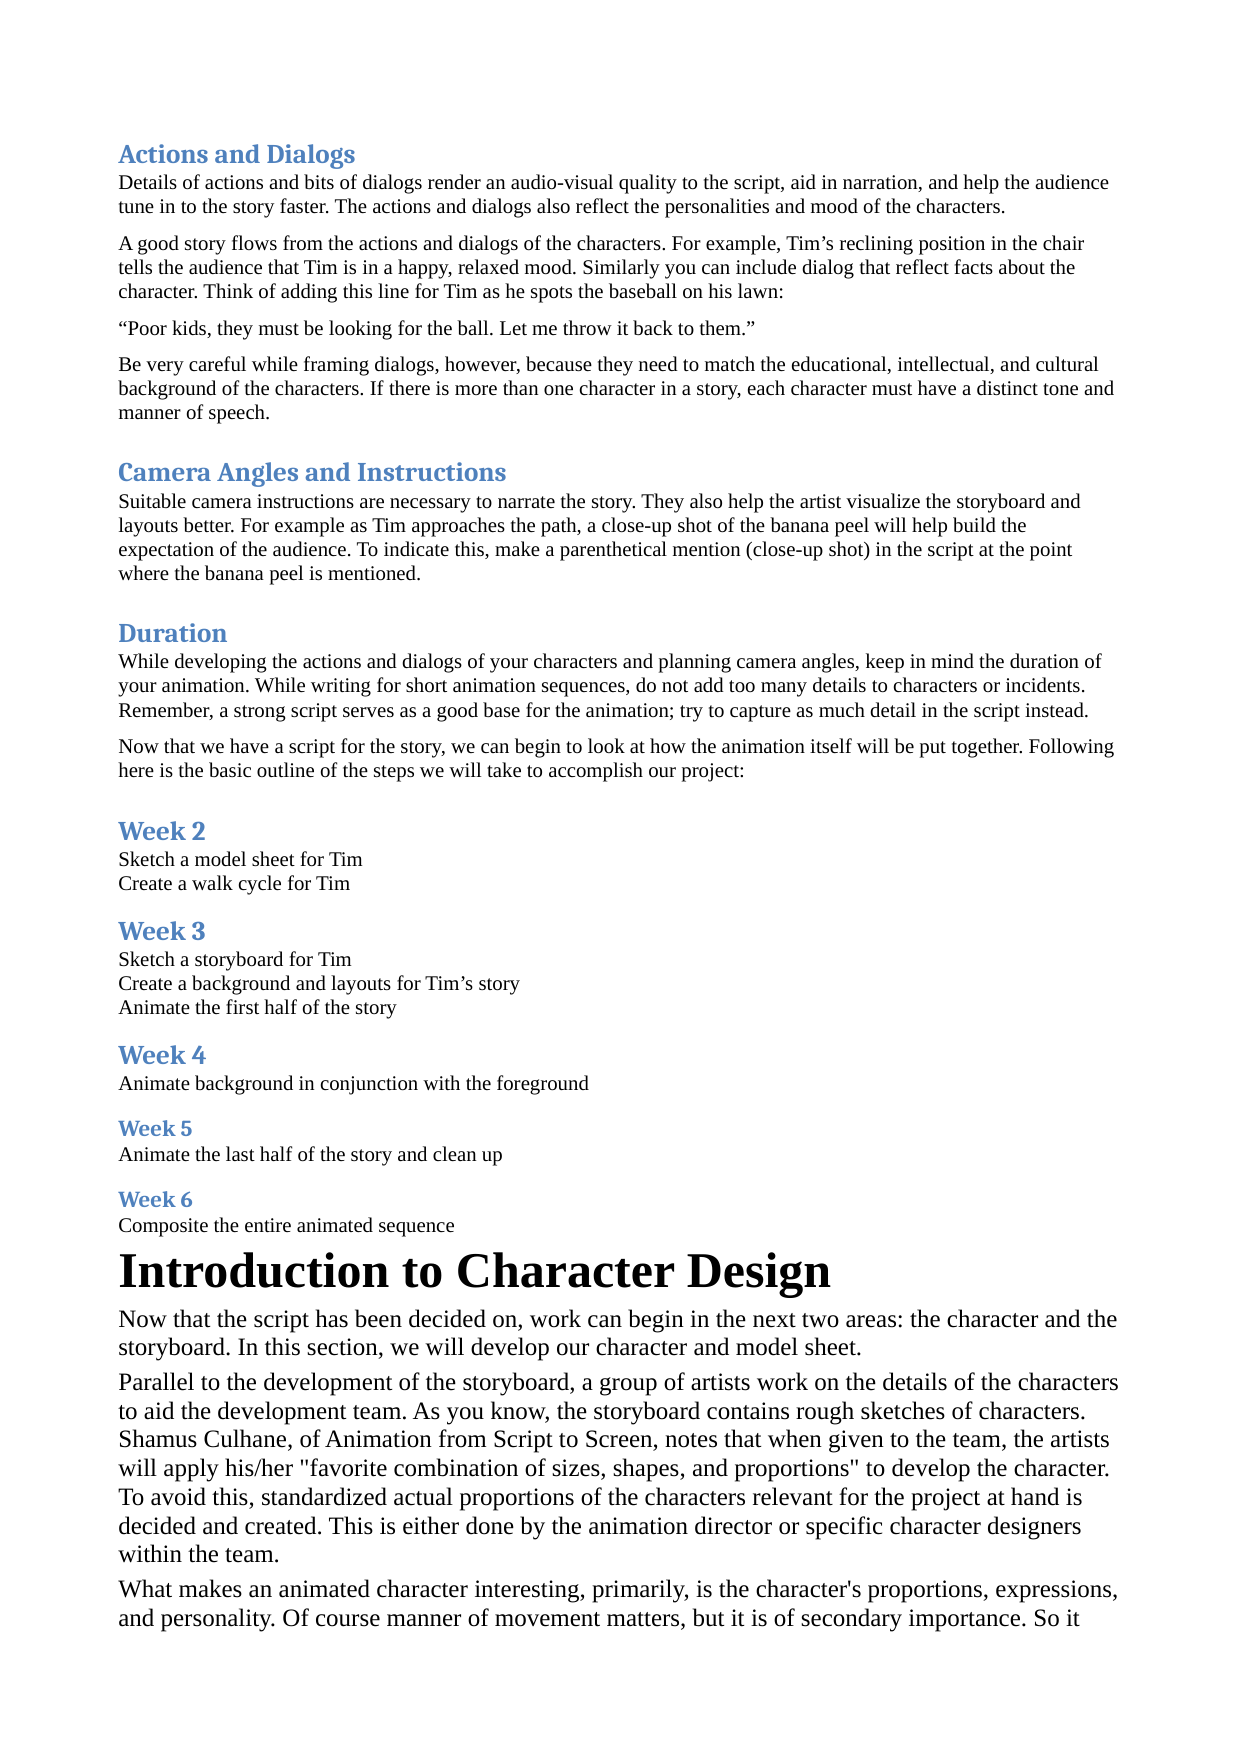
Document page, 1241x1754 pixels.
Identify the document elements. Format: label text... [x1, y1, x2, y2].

text What makes an animated character interesting, primarily, is the character's proportions, expressions, and personality. Of course manner of movement matters, but it is of secondary importance. So it [118, 1574, 1122, 1632]
subtitle Week 3 [118, 916, 1122, 947]
text Suitable camera instructions are necessary to narrate the story. They also help the artist visualize the storyboard and layouts better. For example as Tim approaches the path, a close-up shot of the banana peel will help build the expectation of the audience. To indicate this, make a parenthetical mention (close-up shot) in the script at the point where the banana peel is mentioned. [118, 489, 1122, 585]
list Sketch a model sheet for Tim [118, 847, 1122, 871]
subtitle Week 6 [118, 1187, 1122, 1213]
subtitle Week 2 [118, 816, 1122, 847]
subtitle Camera Angles and Instructions [118, 457, 1122, 489]
list Animate background in conjunction with the foreground [118, 1071, 1122, 1095]
list Composite the entire animated sequence [118, 1213, 1122, 1237]
list Sketch a storyboard for Tim [118, 947, 1122, 971]
list Animate the last half of the story and clean up [118, 1142, 1122, 1166]
subtitle Week 4 [118, 1040, 1122, 1071]
subtitle Actions and Dialogs [118, 139, 1122, 170]
text A good story flows from the actions and dialogs of the characters. For example, Tim’s reclining position in the chair tells the audience that Tim is in a happy, relaxed mood. Similarly you can include dialog that reflect facts about the character. Think of adding this line for Tim as he spots the baseball on his lawn: [118, 231, 1122, 303]
text While developing the actions and dialogs of your characters and planning camera angles, keep in mind the duration of your animation. While writing for short animation sequences, do not add too many details to characters or incidents. Remember, a strong script serves as a good base for the animation; try to capture as much detail in the script instead. [118, 649, 1122, 722]
list Create a walk cycle for Tim [118, 871, 1122, 895]
list Animate the first half of the story [118, 995, 1122, 1019]
subtitle Introduction to Character Design [118, 1240, 1122, 1298]
text Details of actions and bits of dialogs render an audio-visual quality to the script, aid in narration, and help the audience tune in to the story faster. The actions and dialogs also reflect the personalities and mood of the characters. [118, 170, 1122, 218]
text Be very careful while framing dialogs, however, because they need to match the educational, intellectual, and cultural background of the characters. If there is more than one character in a story, each character must have a distinct tone and manner of speech. [118, 352, 1122, 424]
text Now that the script has been decided on, work can begin in the next two areas: the character and the storyboard. In this section, we will develop our character and model sheet. [118, 1304, 1122, 1361]
text “Poor kids, they must be looking for the ball. Let me throw it back to them.” [118, 315, 1122, 339]
list Create a background and layouts for Tim’s story [118, 971, 1122, 995]
subtitle Week 5 [118, 1116, 1122, 1142]
text Now that we have a script for the story, we can begin to look at how the animation itself will be put together. Following here is the basic outline of the steps we will take to accomplish our project: [118, 734, 1122, 782]
subtitle Duration [118, 618, 1122, 649]
text Parallel to the development of the storyboard, a group of artists work on the details of the characters to aid the development team. As you know, the storyboard contains rough sketches of characters. Shamus Culhane, of Animation from Script to Screen, notes that when given to the team, the artists will apply his/her "favorite combination of sizes, shapes, and proportions" to develop the character. To avoid this, standardized actual proportions of the characters relevant for the project at hand is decided and created. This is either done by the animation director or specific character designers within the team. [118, 1367, 1122, 1568]
